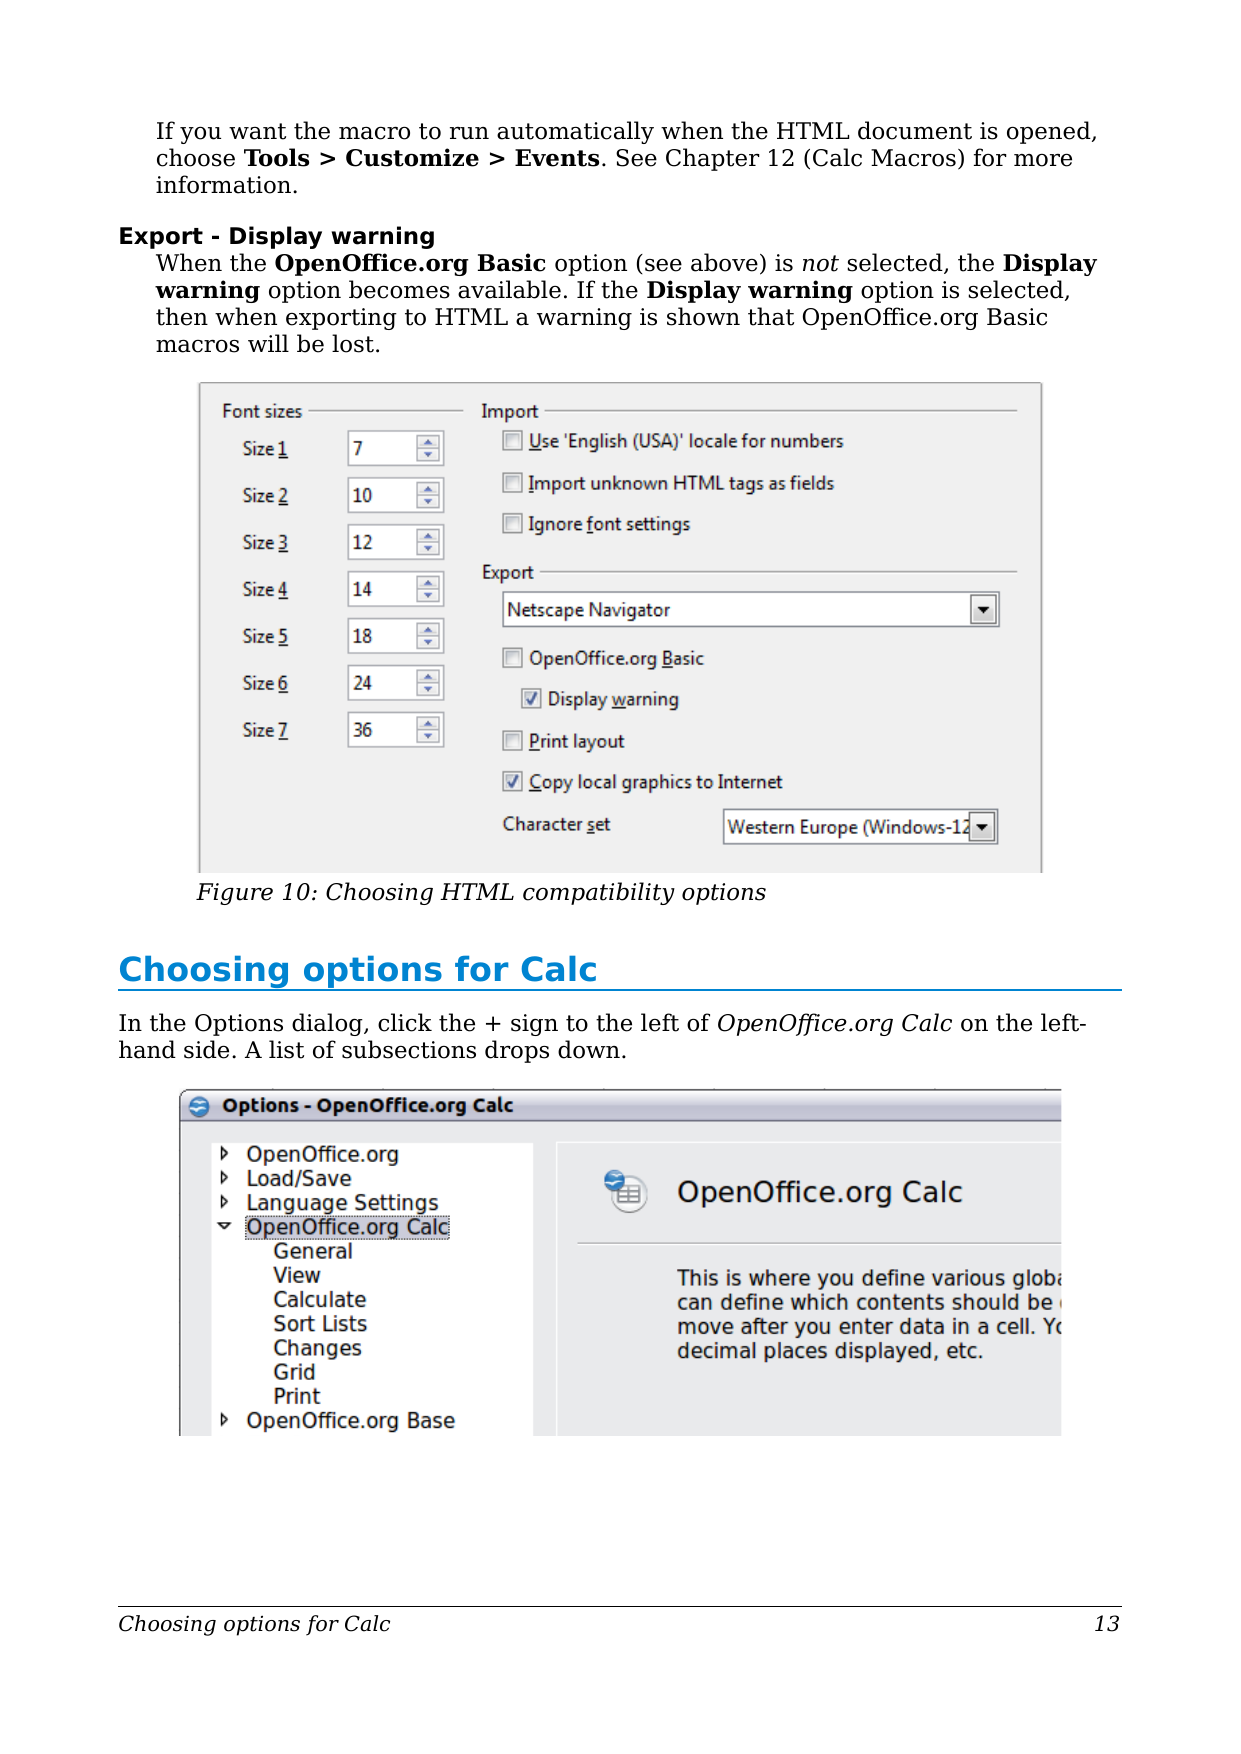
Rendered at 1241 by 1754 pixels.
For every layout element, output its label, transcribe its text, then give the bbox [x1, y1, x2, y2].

text In the Options dialog, click the + sign to the left of OpenOffice.org Calc on the left-hand side. A list of subsections drops down. [118, 1010, 1122, 1064]
picture [178, 1088, 1062, 1436]
text When the OpenOffice.org Basic option (see above) is not selected, the Display warning option becomes available. If the Display warning option is selected, then when exporting to HTML a warning is shown that OpenOffice.org Basic macros will be lost. [156, 250, 1122, 357]
text If you want the macro to run automatically when the HTML document is opened, choose Tools > Customize > Events. See Chapter 12 (Calc Macros) for more information. [156, 118, 1122, 198]
picture [196, 382, 1044, 873]
text Figure 10: Choosing HTML compatibility options [197, 879, 1043, 906]
subtitle Choosing options for Calc [118, 951, 1122, 989]
text Export - Display warning [118, 223, 1122, 250]
